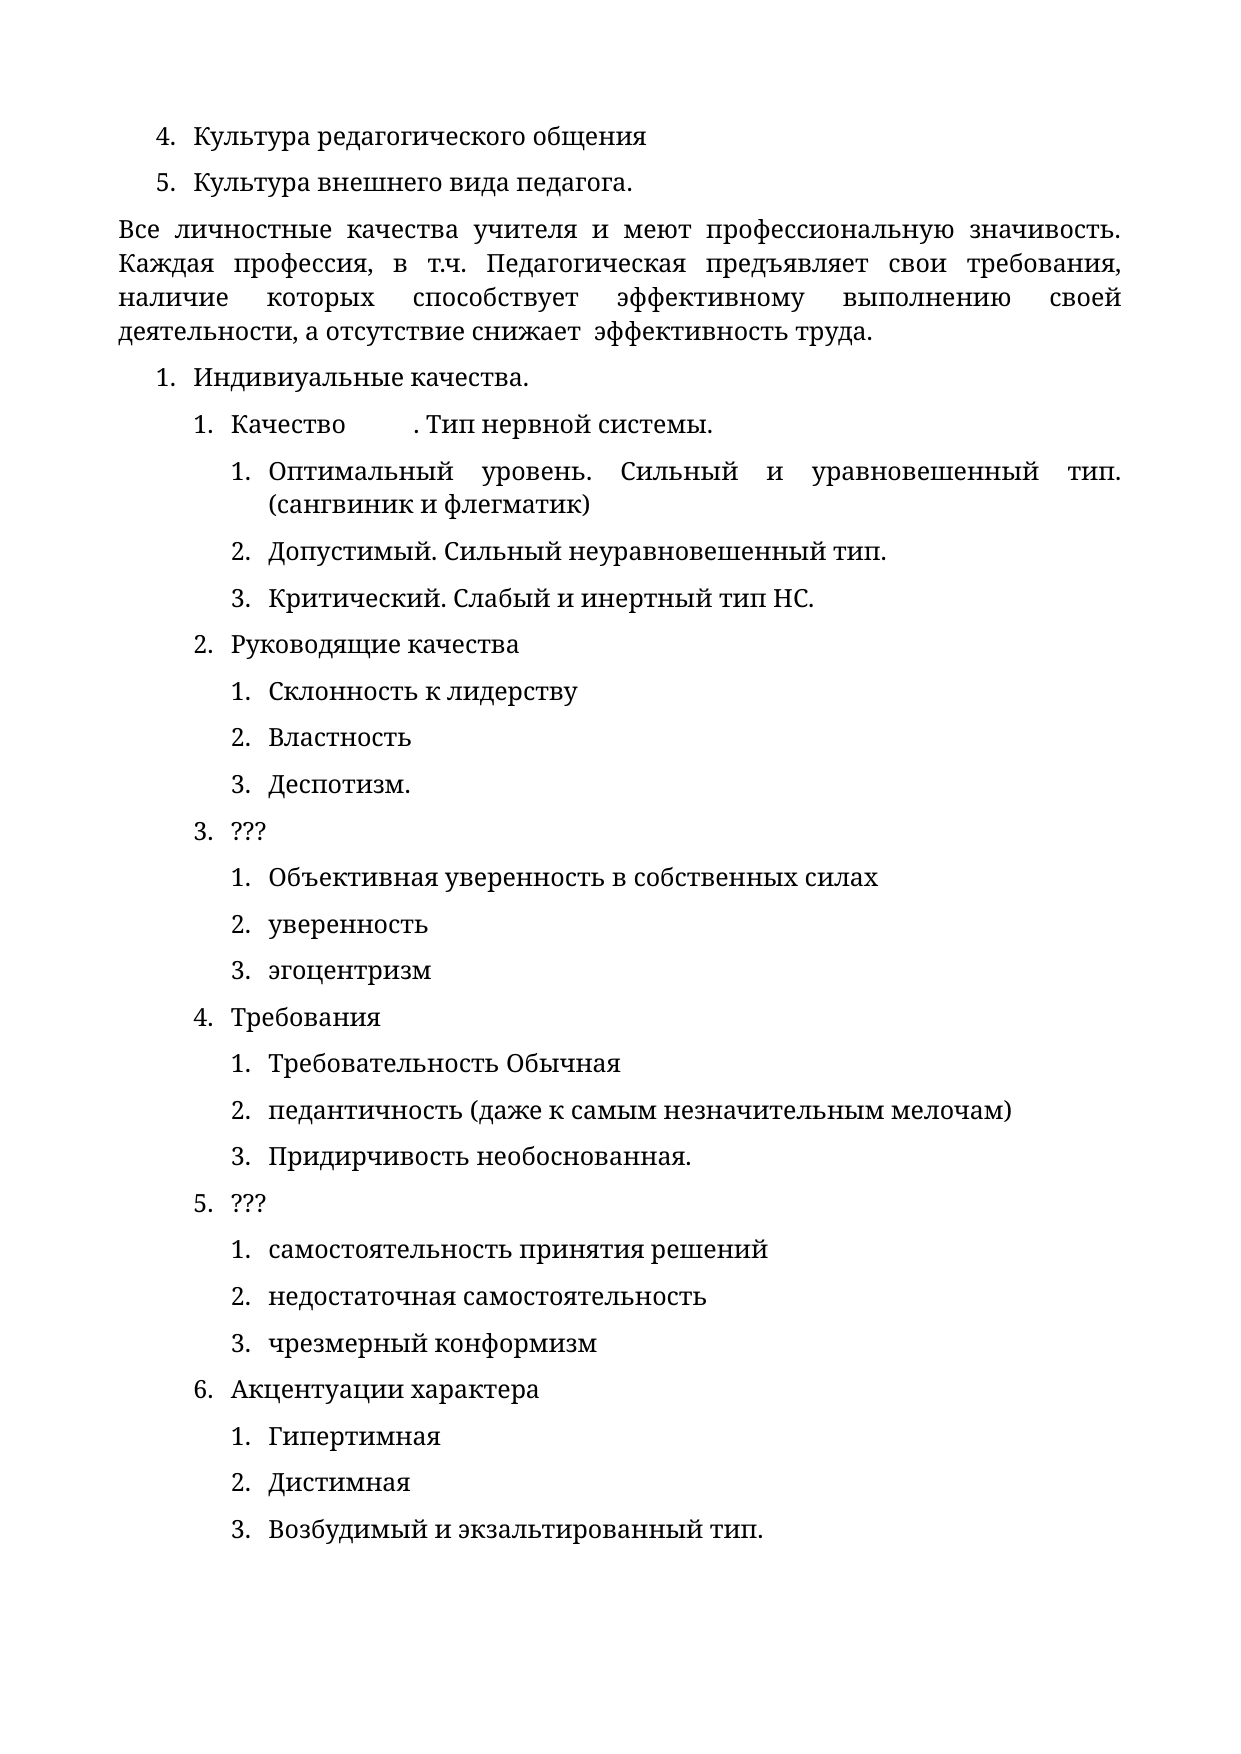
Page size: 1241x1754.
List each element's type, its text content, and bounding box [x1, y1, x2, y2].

list Руководящие качества [193, 627, 1122, 661]
list недостаточная самостоятельность [231, 1279, 1122, 1313]
list Объективная уверенность в собственных силах [231, 860, 1122, 894]
list ??? [193, 1186, 1122, 1220]
list Качество . Тип нервной системы. [193, 407, 1122, 441]
list Гипертимная [231, 1418, 1122, 1452]
list Акцентуации характера [193, 1372, 1122, 1406]
list самостоятельность принятия решений [231, 1232, 1122, 1266]
list чрезмерный конформизм [231, 1325, 1122, 1359]
list эгоцентризм [231, 953, 1122, 987]
list Склонность к лидерству [231, 673, 1122, 707]
list уверенность [231, 906, 1122, 940]
list Требования [193, 999, 1122, 1033]
list Индивиуальные качества. [156, 360, 1122, 394]
list Возбудимый и экзальтированный тип. [231, 1512, 1122, 1546]
list Придирчивость необоснованная. [231, 1139, 1122, 1173]
list Культура редагогического общения [156, 118, 1122, 152]
list Властность [231, 720, 1122, 754]
list Допустимый. Сильный неуравновешенный тип. [231, 534, 1122, 568]
text Все личностные качества учителя и меют профессиональную значивость. Каждая профессия, в т.ч. Педагогическая предъявляет свои требования, наличие которых способствует эффективному выполнению своей деятельности, а отсутствие снижает эффективность труда. [118, 211, 1122, 347]
list педантичность (даже к самым незначительным мелочам) [231, 1092, 1122, 1127]
list ??? [193, 813, 1122, 847]
list Культура внешнего вида педагога. [156, 165, 1122, 199]
list Дистимная [231, 1465, 1122, 1499]
list Деспотизм. [231, 767, 1122, 801]
list Критический. Слабый и инертный тип НС. [231, 580, 1122, 614]
list Оптимальный уровень. Сильный и уравновешенный тип. (сангвиник и флегматик) [231, 453, 1122, 521]
list Требовательность Обычная [231, 1046, 1122, 1080]
